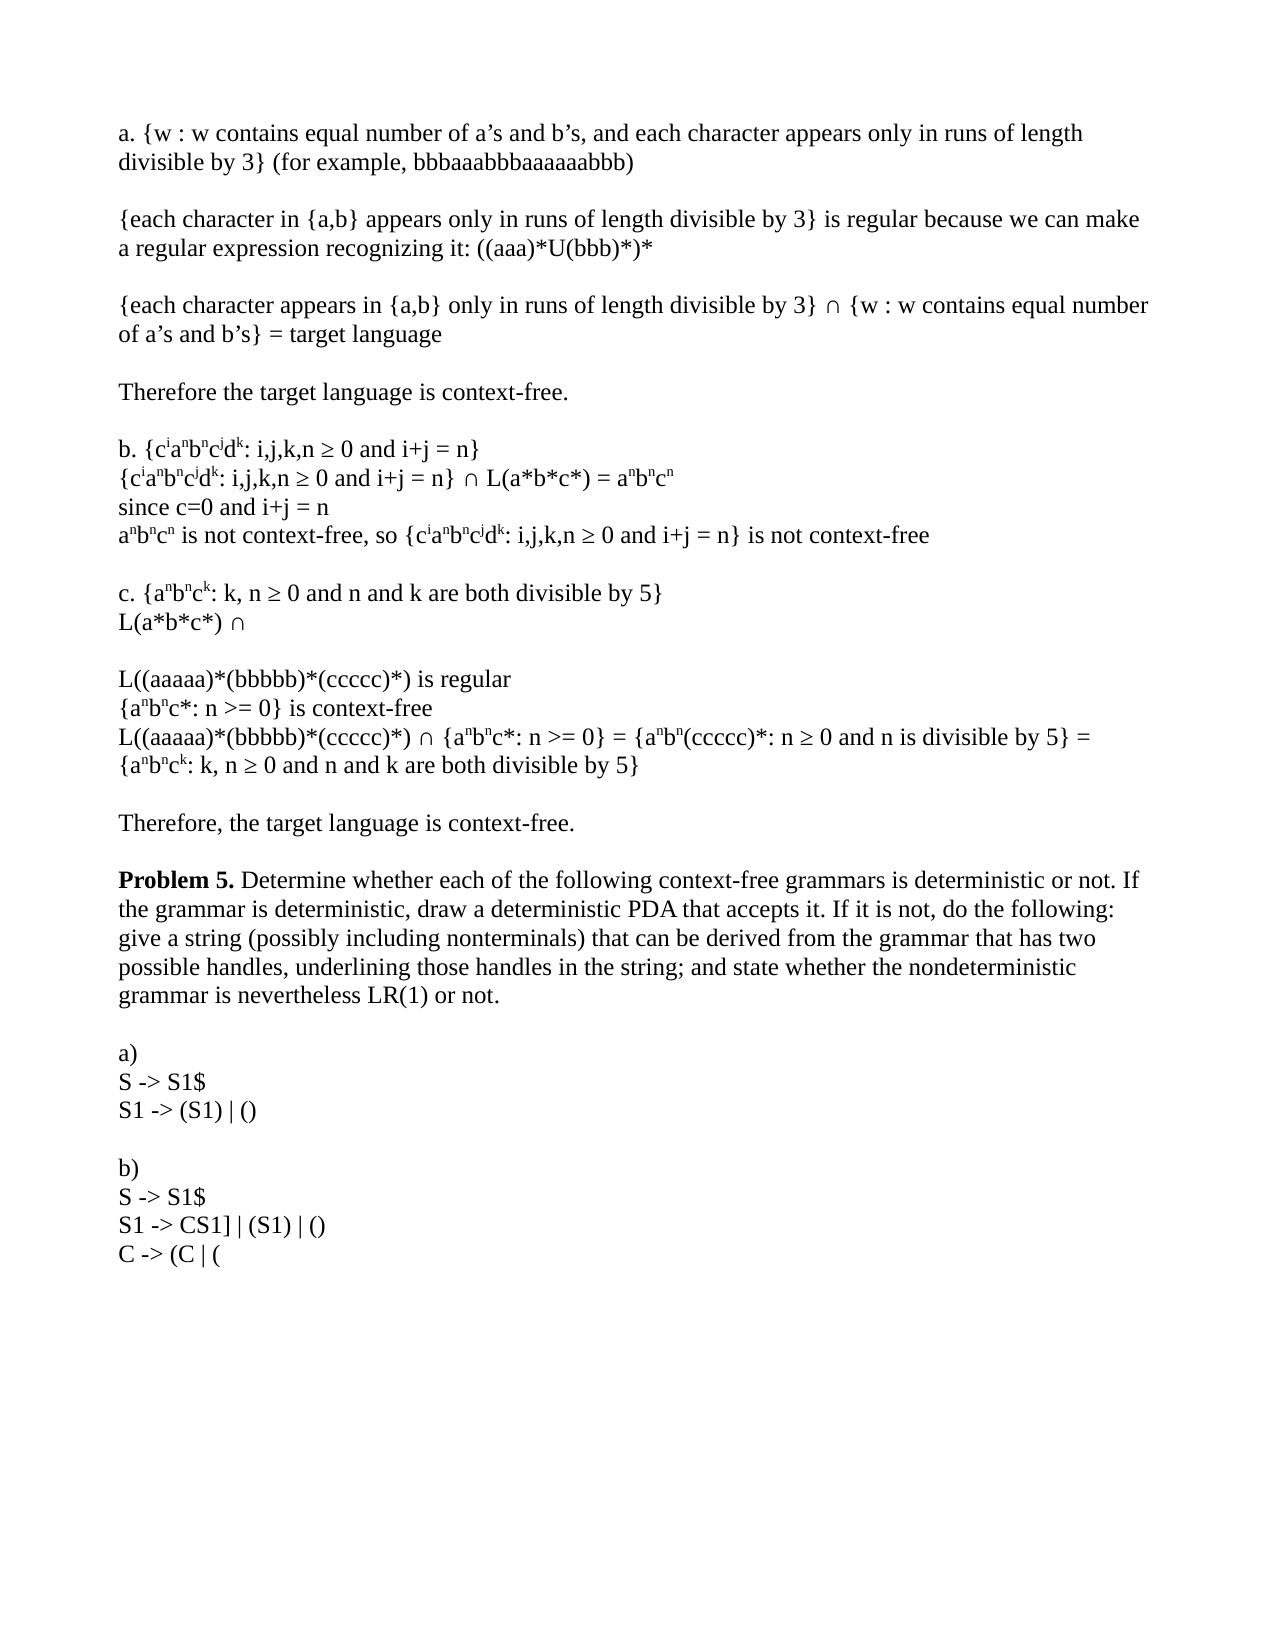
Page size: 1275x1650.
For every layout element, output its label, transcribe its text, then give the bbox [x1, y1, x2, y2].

text since c=0 and i+j = n [118, 492, 1157, 521]
text anbncn is not context-free, so {cianbncjdk: i,j,k,n ≥ 0 and i+j = n} is not context-free [118, 521, 1157, 549]
text S -> S1$ [118, 1182, 1157, 1211]
text C -> (C | ( [118, 1239, 1157, 1268]
text S1 -> (S1) | () [118, 1096, 1157, 1124]
text c. {anbnck: k, n ≥ 0 and n and k are both divisible by 5} [118, 578, 1157, 607]
text S -> S1$ [118, 1067, 1157, 1096]
text {cianbncjdk: i,j,k,n ≥ 0 and i+j = n} ∩ L(a*b*c*) = anbncn [118, 463, 1157, 492]
text b) [118, 1153, 1157, 1182]
text {each character appears in {a,b} only in runs of length divisible by 3} ∩ {w : w contains equal number of a’s and b’s} = target language [118, 291, 1157, 348]
text a. {w : w contains equal number of a’s and b’s, and each character appears only in runs of length divisible by 3} (for example, bbbaaabbbaaaaaabbb) [118, 118, 1157, 176]
text L(a*b*c*) ∩ [118, 607, 1157, 636]
text Therefore, the target language is context-free. [118, 808, 1157, 837]
text L((aaaaa)*(bbbbb)*(ccccc)*) is regular [118, 664, 1157, 693]
text Problem 5. Determine whether each of the following context-free grammars is deterministic or not. If the grammar is deterministic, draw a deterministic PDA that accepts it. If it is not, do the following: give a string (possibly including nonterminals) that can be derived from the grammar that has two possible handles, underlining those handles in the string; and state whether the nondeterministic grammar is nevertheless LR(1) or not. [118, 866, 1157, 1009]
text b. {cianbncjdk: i,j,k,n ≥ 0 and i+j = n} [118, 434, 1157, 463]
text {each character in {a,b} appears only in runs of length divisible by 3} is regular because we can make a regular expression recognizing it: ((aaa)*U(bbb)*)* [118, 204, 1157, 262]
text Therefore the target language is context-free. [118, 377, 1157, 406]
text S1 -> CS1] | (S1) | () [118, 1211, 1157, 1239]
text {anbnc*: n >= 0} is context-free [118, 693, 1157, 722]
text L((aaaaa)*(bbbbb)*(ccccc)*) ∩ {anbnc*: n >= 0} = {anbn(ccccc)*: n ≥ 0 and n is divisible by 5} = {anbnck: k, n ≥ 0 and n and k are both divisible by 5} [118, 722, 1157, 779]
text a) [118, 1038, 1157, 1067]
